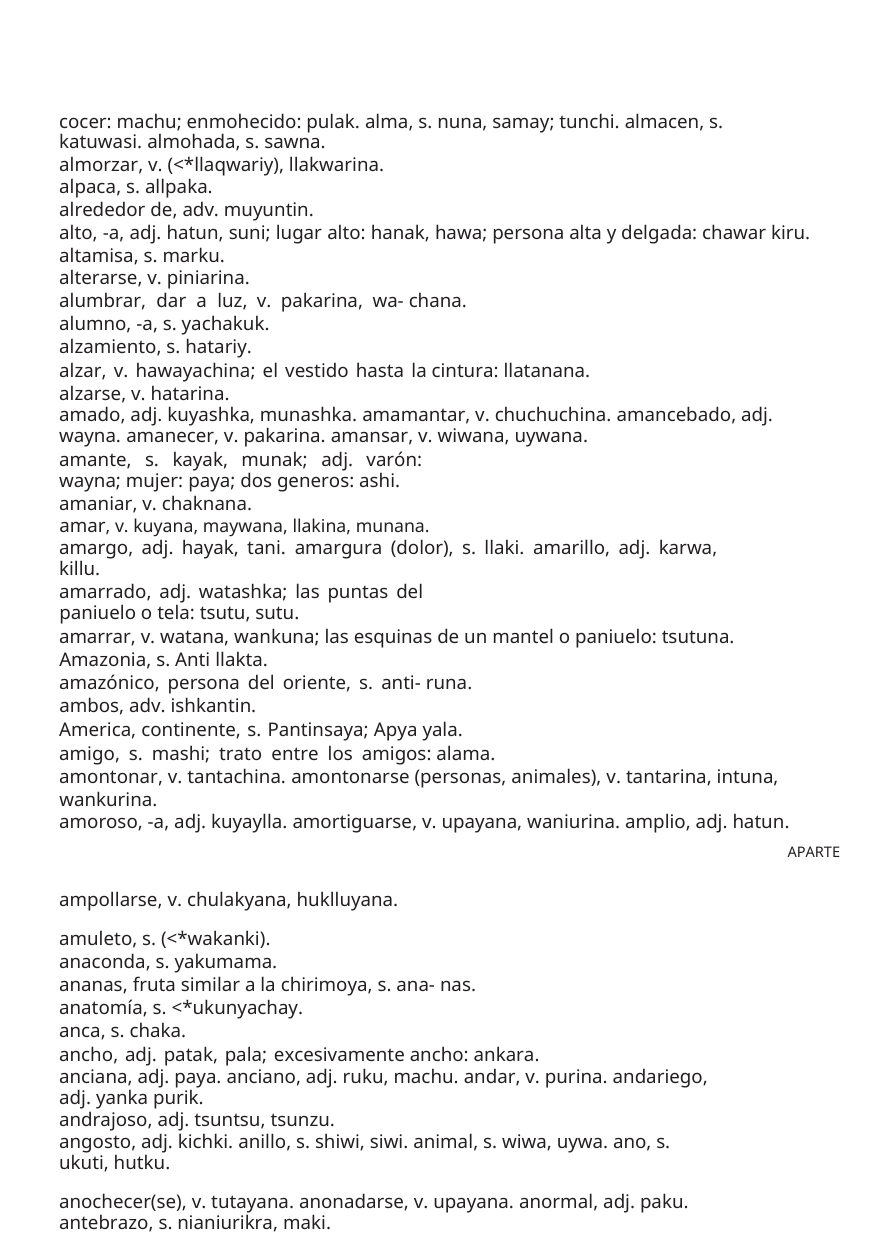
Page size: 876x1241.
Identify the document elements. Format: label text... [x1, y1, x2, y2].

text alzar, v. hawayachina; el vestido hasta la cintura: llatanana. [59, 358, 857, 382]
text amaniar, v. chaknana. [59, 491, 856, 514]
text amante, s. kayak, munak; adj. varón: [59, 448, 856, 471]
text amontonar, v. tantachina. amontonarse (personas, animales), v. tantarina, intuna, wankurina. [59, 766, 856, 812]
text Amazonia, s. Anti llakta. [59, 648, 856, 671]
text anciana, adj. paya. anciano, adj. ruku, machu. andar, v. purina. andariego, adj. yanka purik. [59, 1066, 723, 1109]
text amarrar, v. watana, wankuna; las esquinas de un mantel o paniuelo: tsutuna. [59, 624, 857, 648]
text ancho, adj. patak, pala; excesivamente ancho: ankara. [59, 1042, 841, 1066]
text alumbrar, dar a luz, v. pakarina, wa- chana. [59, 288, 857, 313]
text alzamiento, s. hatariy. [59, 335, 856, 358]
text alrededor de, adv. muyuntin. [59, 198, 856, 221]
text APARTE [19, 842, 840, 862]
text amoroso, -a, adj. kuyaylla. amortiguarse, v. upayana, waniurina. amplio, adj. hatun. [59, 812, 822, 833]
text andrajoso, adj. tsuntsu, tsunzu. [59, 1109, 856, 1131]
text amazónico, persona del oriente, s. anti- runa. [59, 671, 857, 695]
text ambos, adv. ishkantin. [59, 695, 856, 717]
text amargo, adj. hayak, tani. amargura (dolor), s. llaki. amarillo, adj. karwa, killu. [59, 537, 717, 581]
text alpaca, s. allpaka. [59, 176, 856, 198]
text anatomía, s. <*ukunyachay. [59, 997, 856, 1019]
text amigo, s. mashi; trato entre los amigos: alama. [59, 741, 857, 766]
text anaconda, s. yakumama. [59, 950, 856, 973]
text America, continente, s. Pantinsaya; Apya yala. [59, 717, 857, 741]
text ananas, fruta similar a la chirimoya, s. ana- nas. [59, 973, 841, 997]
text angosto, adj. kichki. anillo, s. shiwi, siwi. animal, s. wiwa, uywa. ano, s. ukuti, hutku. [59, 1131, 674, 1174]
text wayna; mujer: paya; dos generos: ashi. [59, 471, 856, 491]
text alumno, -a, s. yachakuk. [59, 313, 856, 335]
text amar, v. kuyana, maywana, llakina, munana. [59, 514, 856, 537]
text alzarse, v. hatarina. [59, 382, 856, 404]
text paniuelo o tela: tsutu, sutu. [59, 604, 856, 624]
text amuleto, s. (<*wakanki). [59, 928, 856, 950]
text amarrado, adj. watashka; las puntas del [59, 581, 856, 604]
text ampollarse, v. chulakyana, huklluyana. [59, 886, 856, 911]
text cocer: machu; enmohecido: pulak. alma, s. nuna, samay; tunchi. almacen, s. katuwasi. almohada, s. sawna. [59, 111, 778, 154]
text almorzar, v. (<*llaqwariy), llakwarina. [59, 154, 856, 176]
text amado, adj. kuyashka, munashka. amamantar, v. chuchuchina. amancebado, adj. wayna. amanecer, v. pakarina. amansar, v. wiwana, uywana. [59, 404, 788, 448]
text anca, s. chaka. [59, 1019, 856, 1042]
text anochecer(se), v. tutayana. anonadarse, v. upayana. anormal, adj. paku. antebrazo, s. nianiurikra, maki. [59, 1191, 746, 1235]
text alto, -a, adj. hatun, suni; lugar alto: hanak, hawa; persona alta y delgada: chawar kiru. altamisa, s. marku. [59, 221, 857, 268]
text alterarse, v. piniarina. [59, 268, 856, 288]
